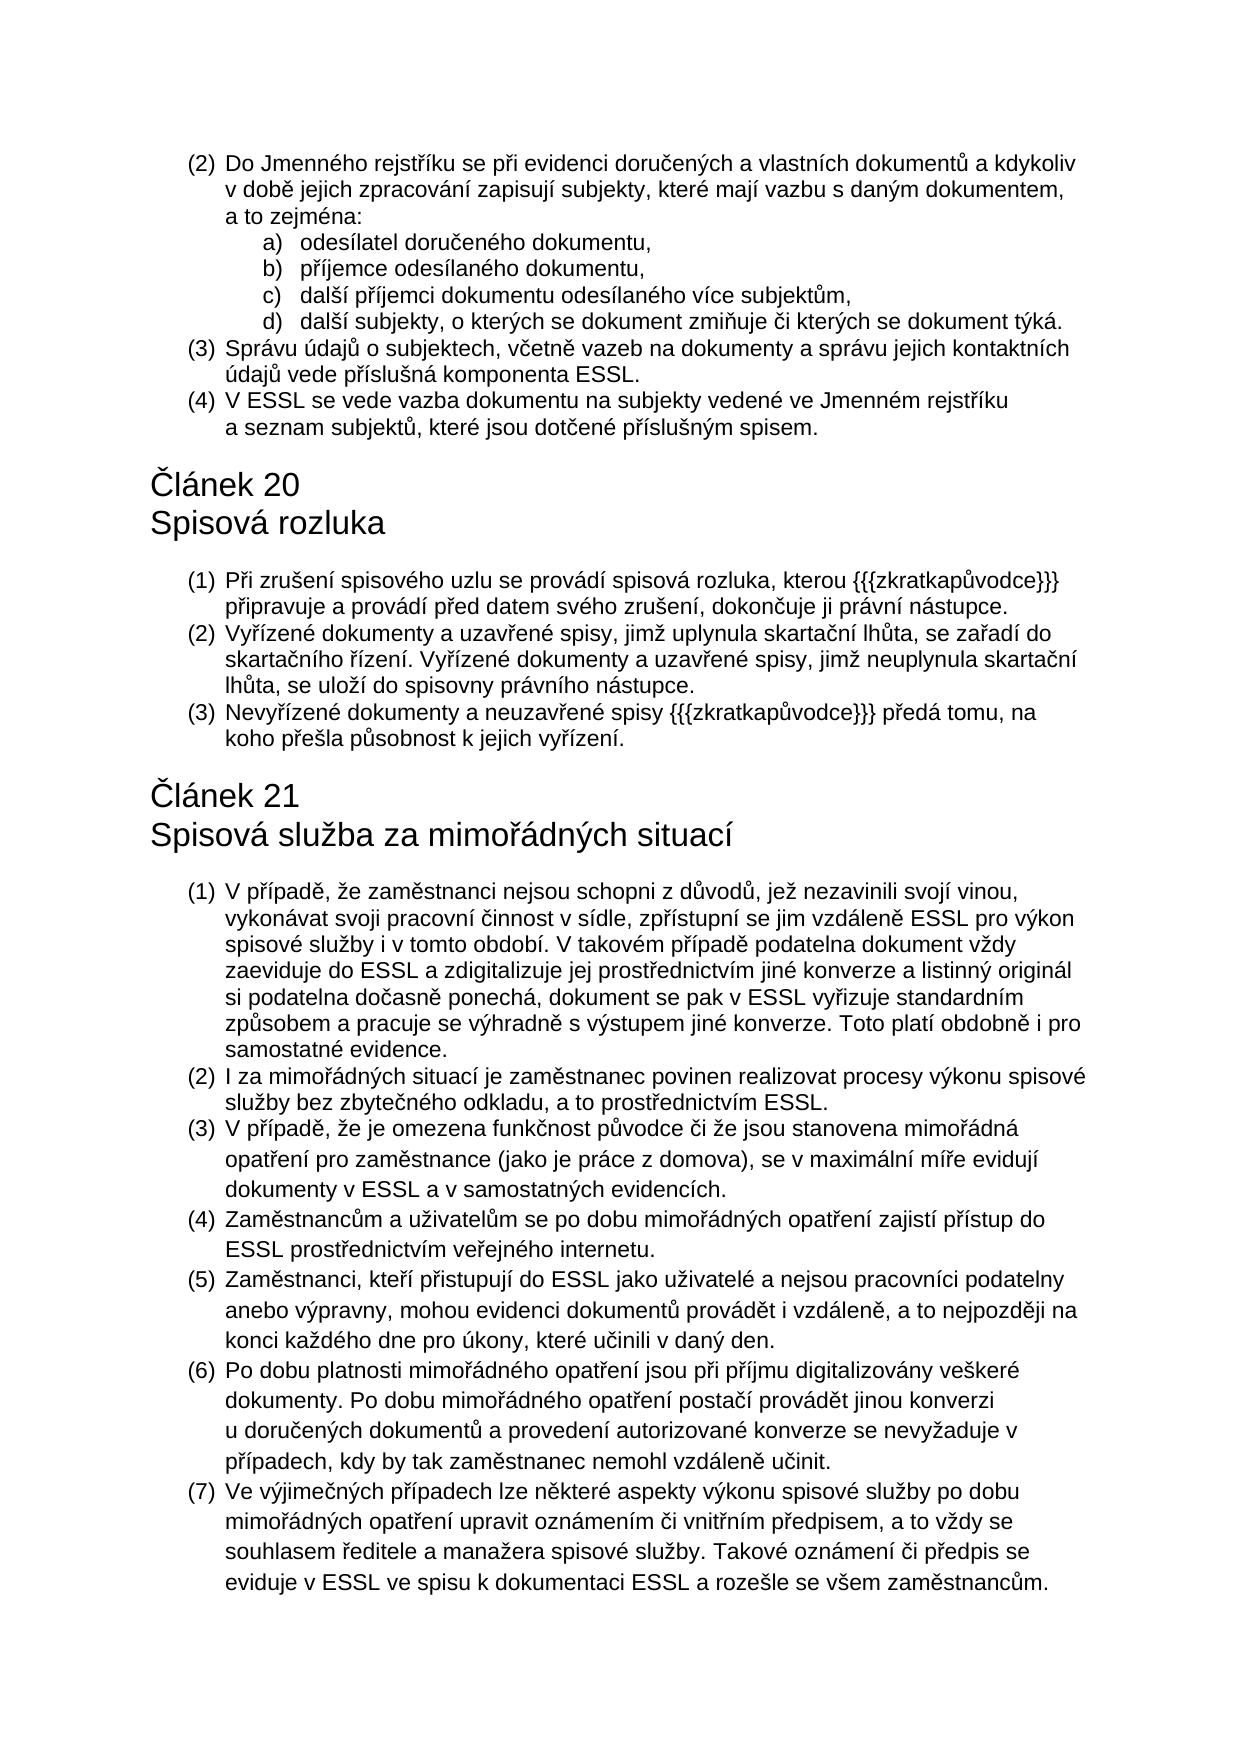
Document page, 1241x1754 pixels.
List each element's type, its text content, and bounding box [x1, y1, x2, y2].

list V případě, že zaměstnanci nejsou schopni z důvodů, jež nezavinili svojí vinou, vykonávat svoji pracovní činnost v sídle, zpřístupní se jim vzdáleně ESSL pro výkon spisové služby i v tomto období. V takovém případě podatelna dokument vždy zaeviduje do ESSL a zdigitalizuje jej prostřednictvím jiné konverze a listinný originál si podatelna dočasně ponechá, dokument se pak v ESSL vyřizuje standardním způsobem a pracuje se výhradně s výstupem jiné konverze. Toto platí obdobně i pro samostatné evidence. [187, 878, 1090, 1063]
subtitle Článek 20 Spisová rozluka [150, 465, 1090, 542]
list příjemce odesílaného dokumentu, [262, 255, 1090, 282]
list další příjemci dokumentu odesílaného více subjektům, [262, 282, 1090, 308]
subtitle Článek 21 Spisová služba za mimořádných situací [150, 776, 1090, 853]
list další subjekty, o kterých se dokument zmiňuje či kterých se dokument týká. [262, 308, 1090, 334]
list V případě, že je omezena funkčnost původce či že jsou stanovena mimořádná opatření pro zaměstnance (jako je práce z domova), se v maximální míře evidují dokumenty v ESSL a v samostatných evidencích. [187, 1115, 1090, 1202]
list odesílatel doručeného dokumentu, [262, 229, 1090, 255]
list V ESSL se vede vazba dokumentu na subjekty vedené ve Jmenném rejstříku a seznam subjektů, které jsou dotčené příslušným spisem. [187, 387, 1090, 440]
list Zaměstnanci, kteří přistupují do ESSL jako uživatelé a nejsou pracovníci podatelny anebo výpravny, mohou evidenci dokumentů provádět i vzdáleně, a to nejpozději na konci každého dne pro úkony, které učinili v daný den. [187, 1266, 1090, 1353]
list I za mimořádných situací je zaměstnanec povinen realizovat procesy výkonu spisové služby bez zbytečného odkladu, a to prostřednictvím ESSL. [187, 1063, 1090, 1115]
list Správu údajů o subjektech, včetně vazeb na dokumenty a správu jejich kontaktních údajů vede příslušná komponenta ESSL. [187, 334, 1090, 387]
list Po dobu platnosti mimořádného opatření jsou při příjmu digitalizovány veškeré dokumenty. Po dobu mimořádného opatření postačí provádět jinou konverzi u doručených dokumentů a provedení autorizované konverze se nevyžaduje v případech, kdy by tak zaměstnanec nemohl vzdáleně učinit. [187, 1357, 1090, 1474]
list Zaměstnancům a uživatelům se po dobu mimořádných opatření zajistí přístup do ESSL prostřednictvím veřejného internetu. [187, 1206, 1090, 1262]
list Vyřízené dokumenty a uzavřené spisy, jimž uplynula skartační lhůta, se zařadí do skartačního řízení. Vyřízené dokumenty a uzavřené spisy, jimž neuplynula skartační lhůta, se uloží do spisovny právního nástupce. [187, 619, 1090, 698]
list Do Jmenného rejstříku se při evidenci doručených a vlastních dokumentů a kdykoliv v době jejich zpracování zapisují subjekty, které mají vazbu s daným dokumentem, a to zejména: [187, 150, 1090, 229]
list Při zrušení spisového uzlu se provádí spisová rozluka, kterou {{{zkratkapůvodce}}} připravuje a provádí před datem svého zrušení, dokončuje ji právní nástupce. [187, 567, 1090, 619]
list Nevyřízené dokumenty a neuzavřené spisy {{{zkratkapůvodce}}} předá tomu, na koho přešla působnost k jejich vyřízení. [187, 698, 1090, 751]
list Ve výjimečných případech lze některé aspekty výkonu spisové služby po dobu mimořádných opatření upravit oznámením či vnitřním předpisem, a to vždy se souhlasem ředitele a manažera spisové služby. Takové oznámení či předpis se eviduje v ESSL ve spisu k dokumentaci ESSL a rozešle se všem zaměstnancům. [187, 1478, 1090, 1595]
